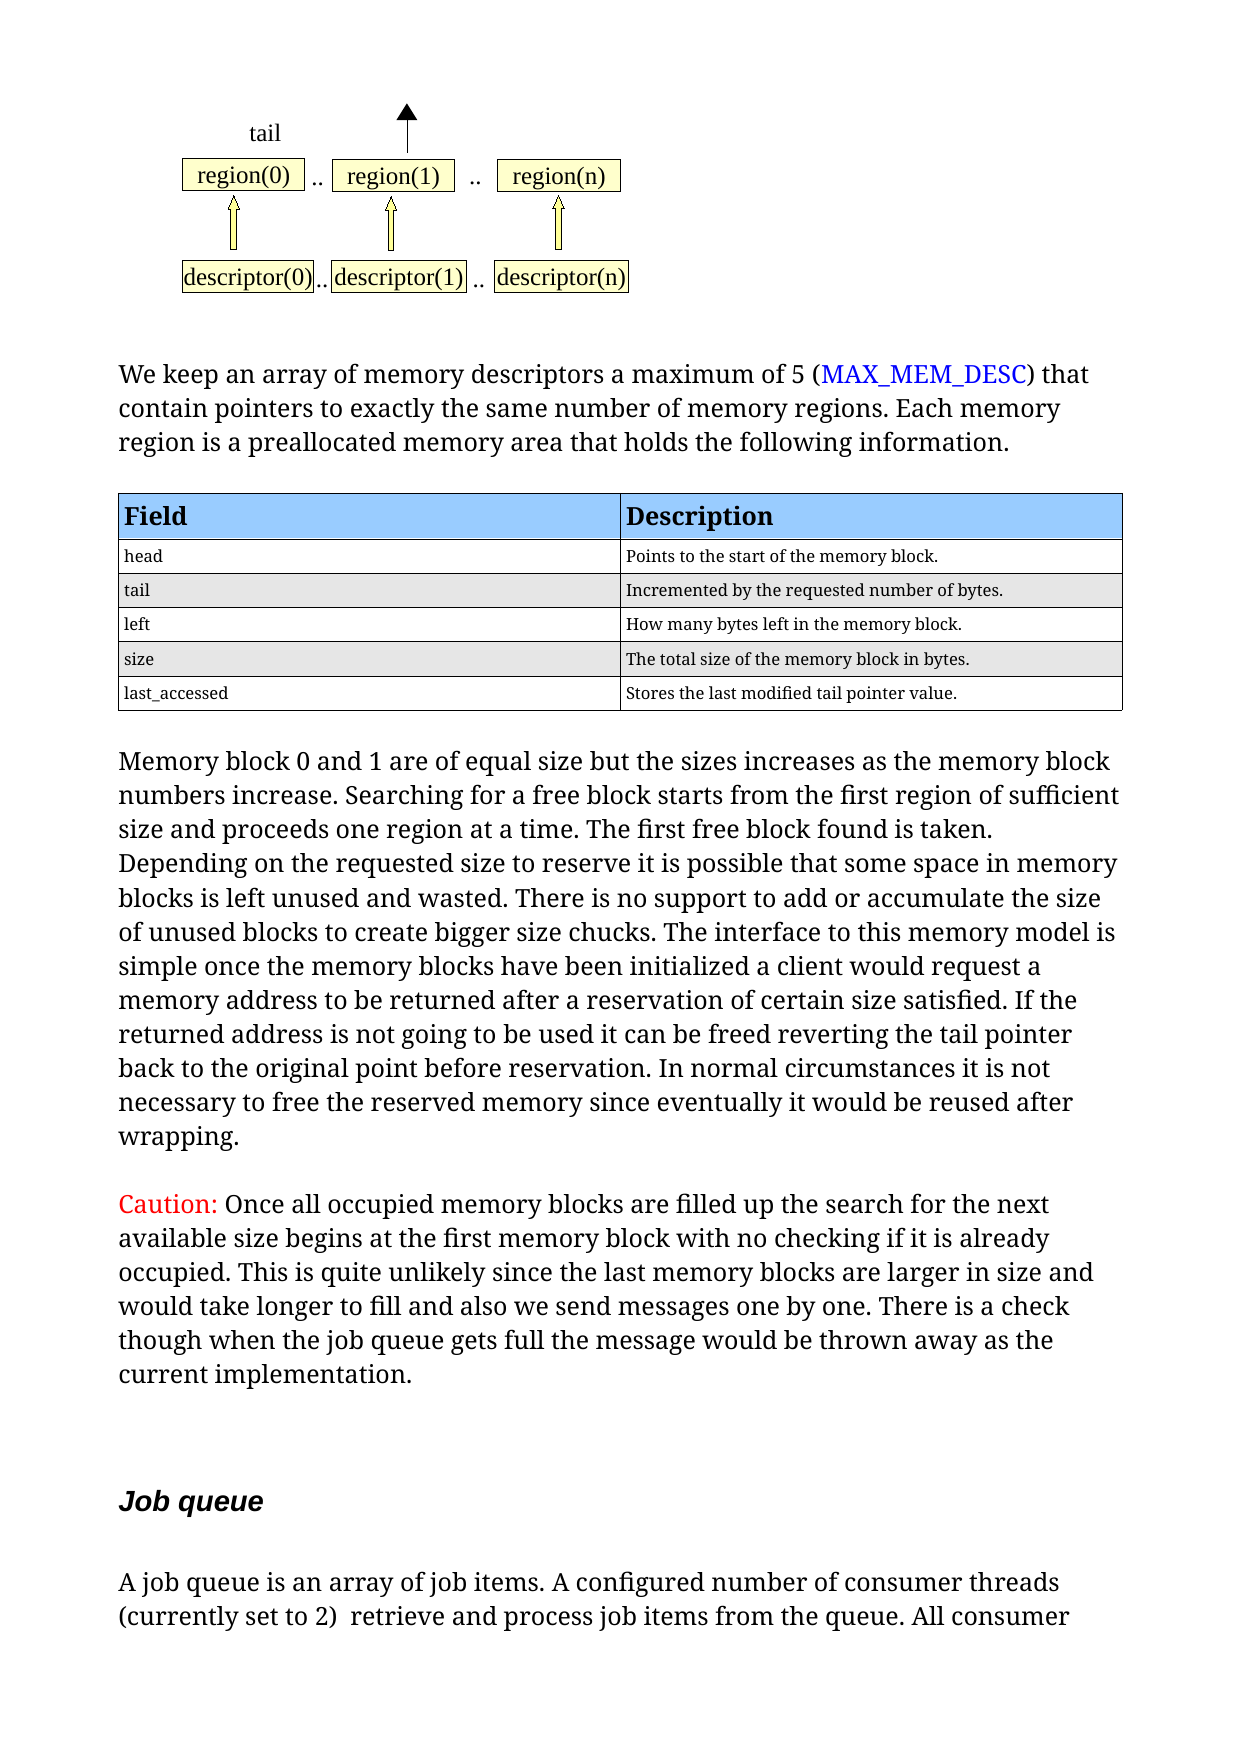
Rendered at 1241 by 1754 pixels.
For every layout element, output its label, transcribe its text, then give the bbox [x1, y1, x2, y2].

text A job queue is an array of job items. A configured number of consumer threads (currently set to 2) retrieve and process job items from the queue. All consumer [118, 1564, 1122, 1632]
table_cell head [119, 540, 620, 573]
table_cell How many bytes left in the memory block. [621, 608, 1122, 641]
table_cell The total size of the memory block in bytes. [621, 642, 1122, 676]
table_cell left [119, 608, 620, 641]
table_header Field [119, 494, 620, 538]
table_cell size [119, 642, 620, 676]
table_cell Stores the last modified tail pointer value. [621, 677, 1122, 710]
text Caution: Once all occupied memory blocks are filled up the search for the next available size begins at the first memory block with no checking if it is already occupied. This is quite unlikely since the last memory blocks are larger in size and would take longer to fill and also we send messages one by one. There is a check though when the job queue gets full the message would be thrown away as the current implementation. [118, 1187, 1122, 1391]
table_cell Incremented by the requested number of bytes. [621, 574, 1122, 607]
table_cell Points to the start of the memory block. [621, 540, 1122, 573]
table_cell tail [119, 574, 620, 607]
table_header Description [621, 494, 1122, 538]
text We keep an array of memory descriptors a maximum of 5 (MAX_MEM_DESC) that contain pointers to exactly the same number of memory regions. Each memory region is a preallocated memory area that holds the following information. [118, 357, 1122, 459]
table_cell last_accessed [119, 677, 620, 710]
subtitle Job queue [118, 1484, 1122, 1518]
text Memory block 0 and 1 are of equal size but the sizes increases as the memory block numbers increase. Searching for a free block starts from the first region of sufficient size and proceeds one region at a time. The first free block found is taken. Depending on the requested size to reserve it is possible that some space in memory blocks is left unused and wasted. There is no support to add or accumulate the size of unused blocks to create bigger size chucks. The interface to this memory model is simple once the memory blocks have been initialized a client would request a memory address to be returned after a reservation of certain size satisfied. If the returned address is not going to be used it can be freed reverting the tail pointer back to the original point before reservation. In normal circumstances it is not necessary to free the reserved memory since eventually it would be reused after wrapping. [118, 744, 1122, 1153]
